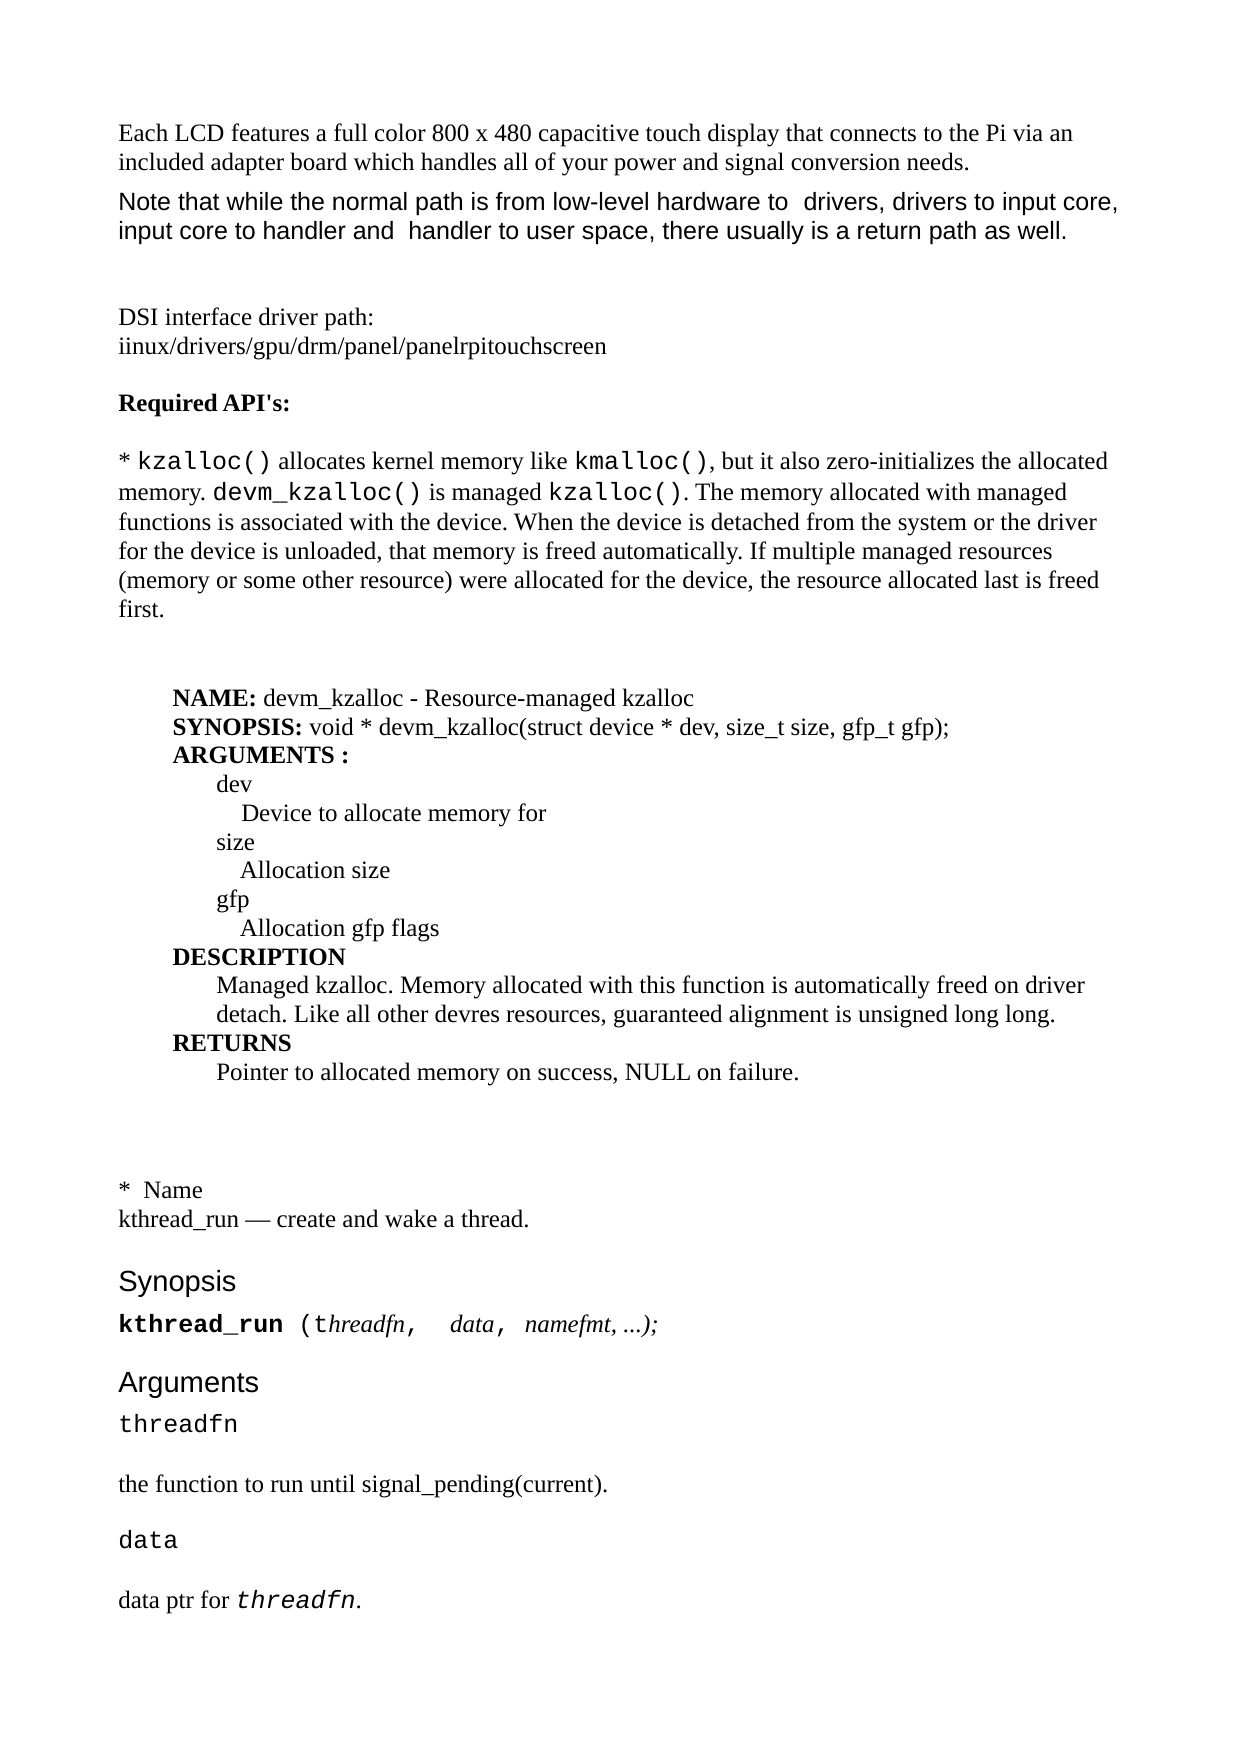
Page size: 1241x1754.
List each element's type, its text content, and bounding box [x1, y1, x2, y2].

text kthread_run (threadfn, data, namefmt, ...); [118, 1309, 1122, 1340]
text Required API's: [118, 388, 1122, 417]
subtitle Synopsis [118, 1263, 1122, 1297]
text Each LCD features a full color 800 x 480 capacitive touch display that connects to the Pi via an included adapter board which handles all of your power and signal conversion needs. [118, 118, 1122, 176]
text Note that while the normal path is from low-level hardware to drivers, drivers to input core, input core to handler and handler to user space, there usually is a return path as well. [118, 187, 1122, 244]
text iinux/drivers/gpu/drm/panel/panelrpitouchscreen [118, 331, 1122, 359]
text * kzalloc() allocates kernel memory like kmalloc(), but it also zero-initializes the allocated memory. devm_kzalloc() is managed kzalloc(). The memory allocated with managed functions is associated with the device. When the device is detached from the system or the driver for the device is unloaded, that memory is freed automatically. If multiple managed resources (memory or some other resource) were allocated for the device, the resource allocated last is freed first. [118, 446, 1122, 622]
subtitle data [118, 1527, 1122, 1556]
table_header NAME: devm_kzalloc - Resource-managed kzalloc SYNOPSIS: void * devm_kzalloc(struct device * dev, size_t size, gfp_t gfp); ARGUMENTS : dev Device to allocate memory for size Allocation size gfp Allocation gfp flags DESCRIPTION Managed kzalloc. Memory allocated with this function is automatically freed on driver detach. Like all other devres resources, guaranteed alignment is unsigned long long. RETURNS Pointer to allocated memory on success, NULL on failure. [169, 680, 1122, 1118]
text * Name [118, 1175, 1122, 1204]
subtitle Arguments [118, 1365, 1122, 1399]
text kthread_run — create and wake a thread. [118, 1204, 1122, 1233]
list data ptr for threadfn. [118, 1585, 1122, 1616]
subtitle threadfn [118, 1411, 1122, 1440]
list the function to run until signal_pending(current). [118, 1469, 1122, 1498]
text DSI interface driver path: [118, 302, 1122, 331]
table_header [118, 680, 169, 1118]
